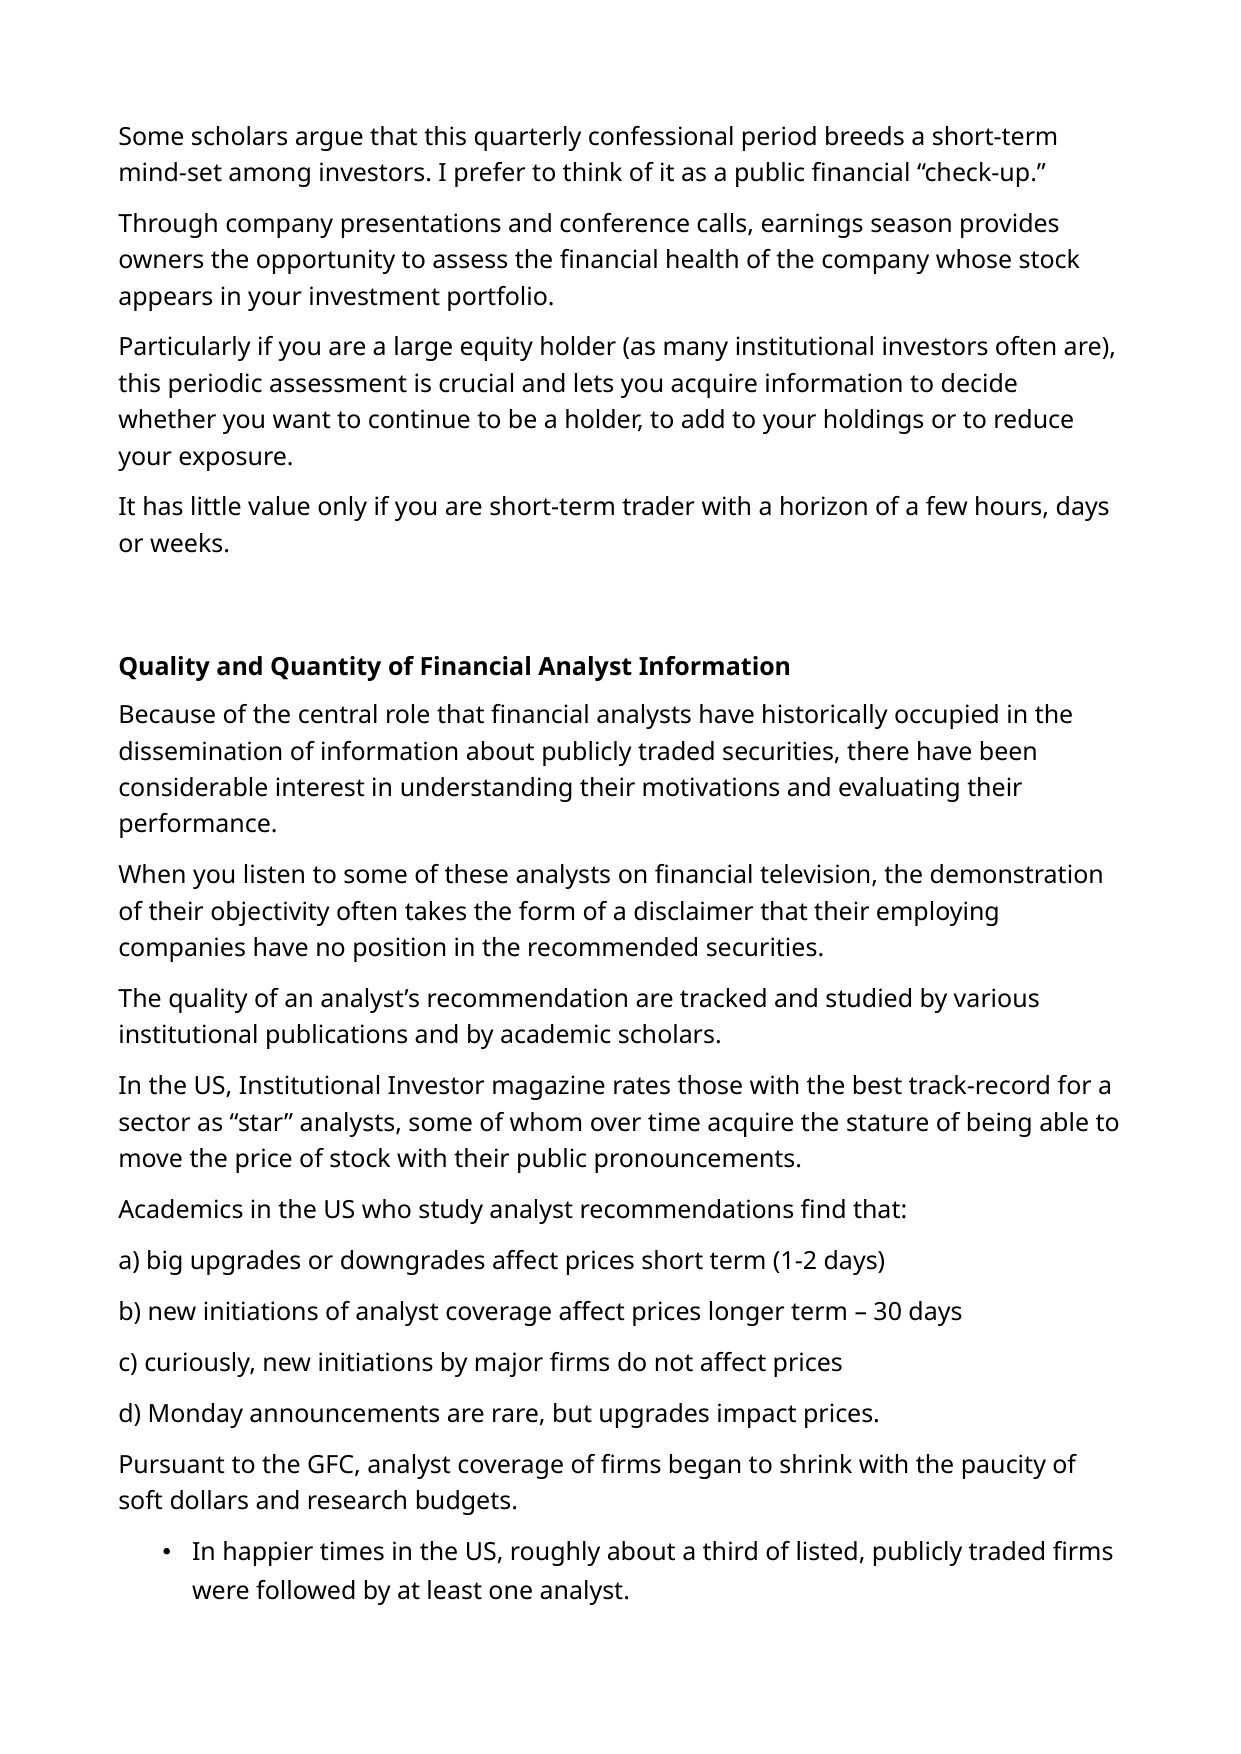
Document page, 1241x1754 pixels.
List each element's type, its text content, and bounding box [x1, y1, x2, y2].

text d) Monday announcements are rare, but upgrades impact prices. [118, 1395, 1122, 1429]
text In the US, Institutional Investor magazine rates those with the best track-record for a sector as “star” analysts, some of whom over time acquire the stature of being able to move the price of stock with their public pronouncements. [118, 1068, 1122, 1175]
text Pursuant to the GFC, analyst coverage of firms began to shrink with the paucity of soft dollars and research budgets. [118, 1446, 1122, 1517]
list In happier times in the US, roughly about a third of listed, publicly traded firms were followed by at least one analyst. [162, 1533, 1122, 1607]
text b) new initiations of analyst coverage affect prices longer term – 30 days [118, 1293, 1122, 1327]
text The quality of an analyst’s recommendation are tracked and studied by various institutional publications and by academic scholars. [118, 981, 1122, 1051]
text c) curiously, new initiations by major firms do not affect prices [118, 1344, 1122, 1378]
text Because of the central role that financial analysts have historically occupied in the dissemination of information about publicly traded securities, there have been considerable interest in understanding their motivations and evaluating their performance. [118, 697, 1122, 840]
text a) big upgrades or downgrades affect prices short term (1-2 days) [118, 1242, 1122, 1277]
text Particularly if you are a large equity holder (as many institutional investors often are), this periodic assessment is crucial and lets you acquire information to decide whether you want to continue to be a holder, to add to your holdings or to reduce your exposure. [118, 329, 1122, 472]
text Some scholars argue that this quarterly confessional period breeds a short-term mind-set among investors. I prefer to think of it as a public financial “check-up.” [118, 118, 1122, 188]
text When you listen to some of these analysts on financial television, the demonstration of their objectivity often takes the form of a disclaimer that their employing companies have no position in the recommended securities. [118, 857, 1122, 964]
text Academics in the US who study analyst recommendations find that: [118, 1192, 1122, 1226]
text Through company presentations and conference calls, earnings season provides owners the opportunity to assess the financial health of the company whose stock appears in your investment portfolio. [118, 205, 1122, 312]
subtitle Quality and Quantity of Financial Analyst Information [118, 648, 1122, 682]
text It has little value only if you are short-term trader with a horizon of a few hours, days or weeks. [118, 489, 1122, 559]
